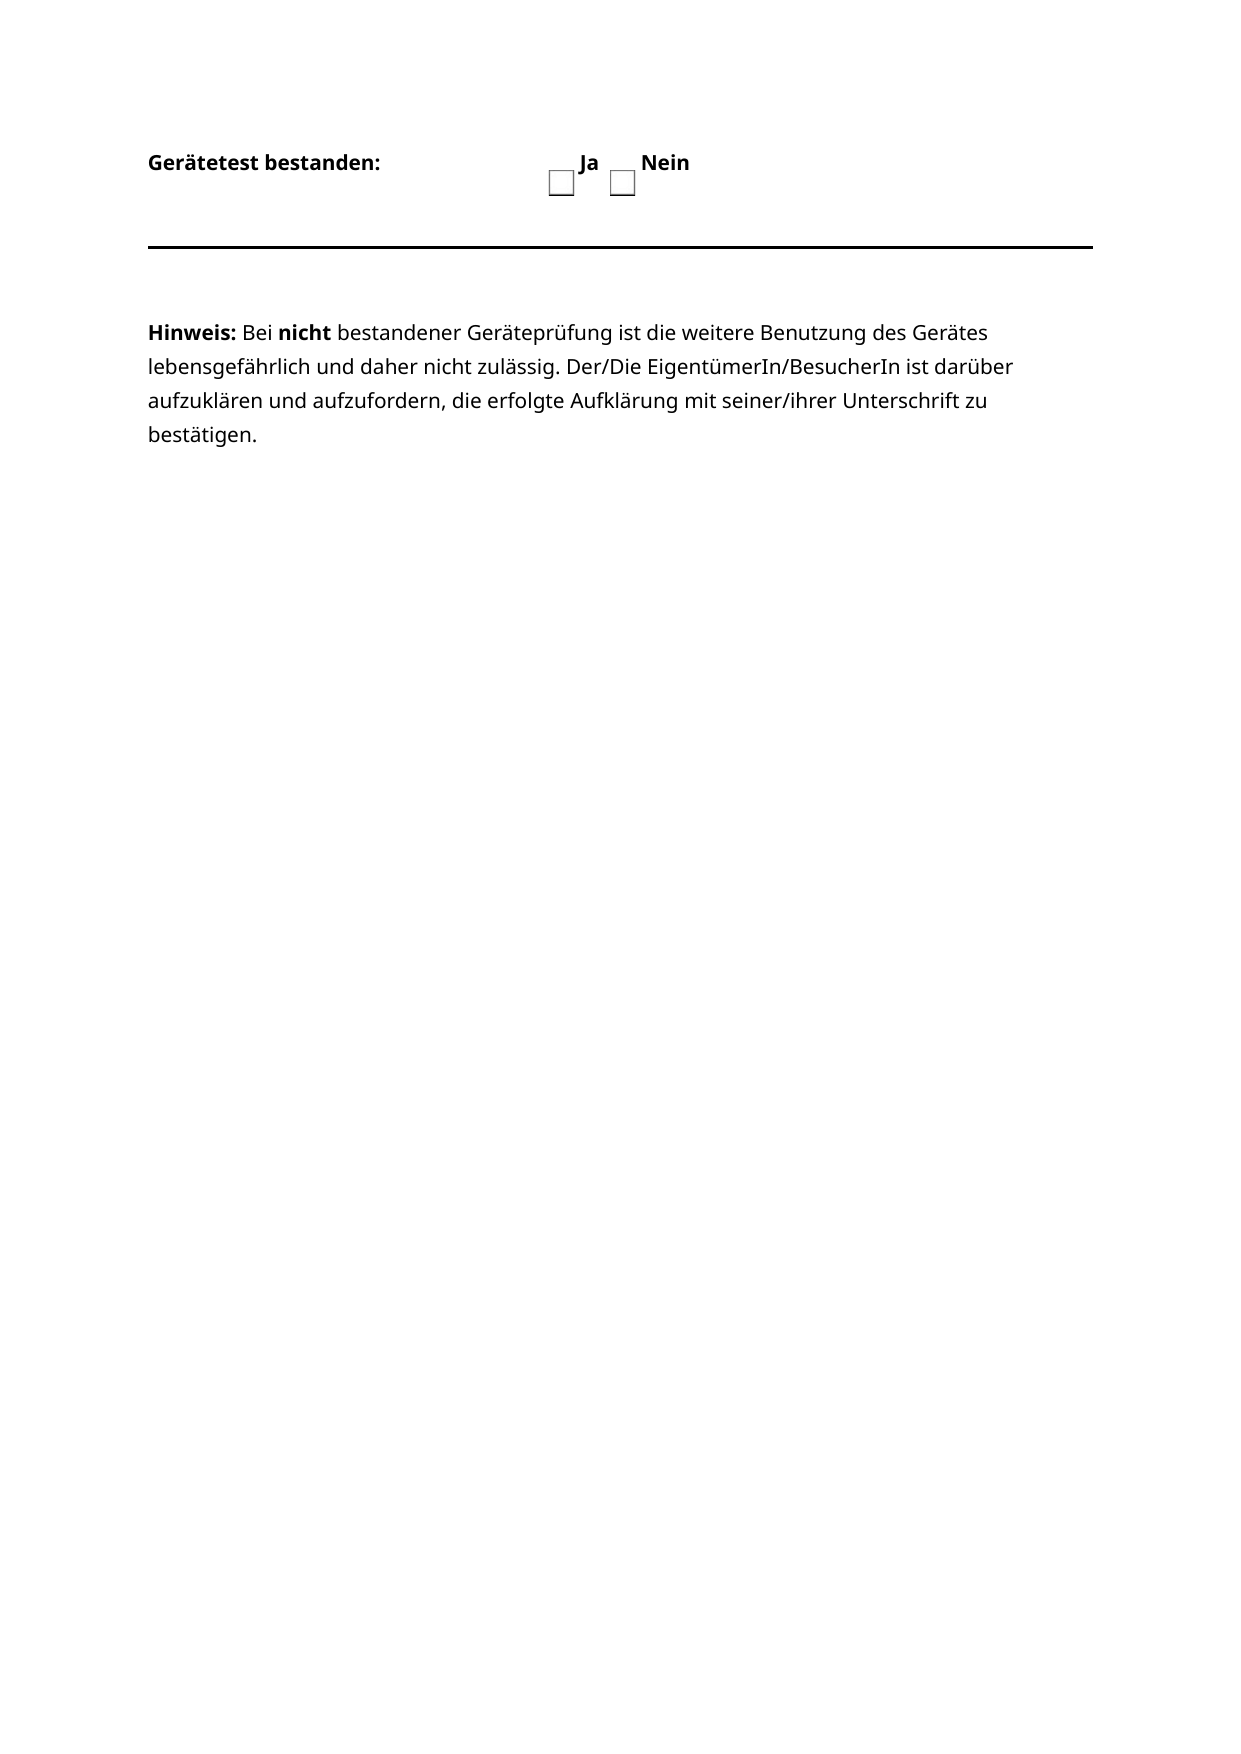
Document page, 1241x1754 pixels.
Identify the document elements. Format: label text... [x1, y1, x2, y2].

text Gerätetest bestanden: Ja Nein [148, 148, 1093, 195]
text Hinweis: Bei nicht bestandener Geräteprüfung ist die weitere Benutzung des Gerätes lebensgefährlich und daher nicht zulässig. Der/Die EigentümerIn/BesucherIn ist darüber aufzuklären und aufzufordern, die erfolgte Aufklärung mit seiner/ihrer Unterschrift zu bestätigen. [148, 318, 1093, 449]
